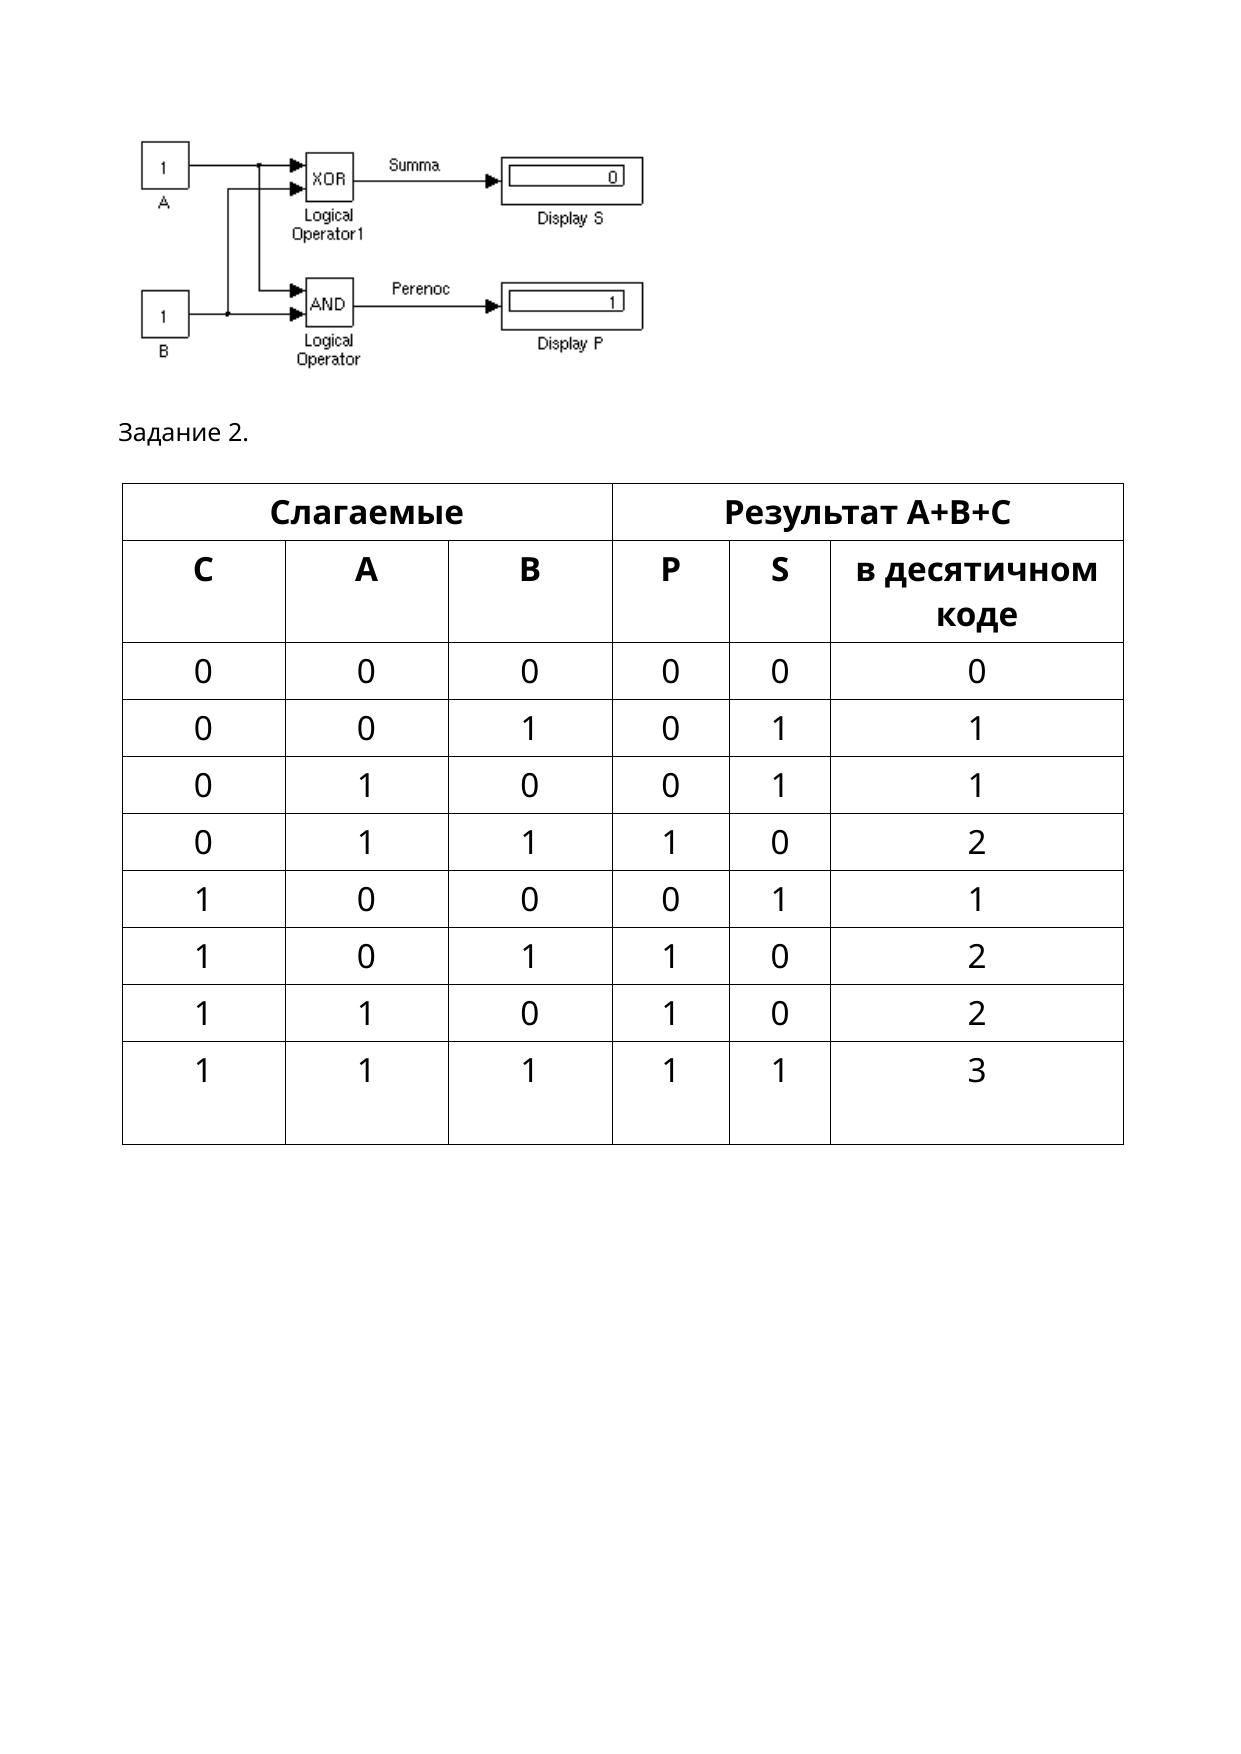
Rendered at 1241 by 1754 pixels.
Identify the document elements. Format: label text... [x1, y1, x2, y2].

table_cell 0 [613, 757, 729, 813]
table_cell 0 [123, 700, 285, 756]
table_cell 0 [613, 700, 729, 756]
table_cell 1 [123, 985, 285, 1041]
table_cell 0 [730, 643, 830, 699]
table_cell 2 [831, 814, 1123, 870]
table_cell 0 [123, 643, 285, 699]
table_cell 1 [730, 871, 830, 927]
table_cell 3 [831, 1042, 1123, 1143]
table_cell B [449, 541, 612, 642]
table_cell 1 [123, 928, 285, 984]
table_cell 1 [123, 871, 285, 927]
table_cell 1 [286, 1042, 448, 1143]
table_cell в десятичном коде [831, 541, 1123, 642]
table_cell 0 [286, 928, 448, 984]
table_cell 0 [730, 985, 830, 1041]
table_cell P [613, 541, 729, 642]
picture [118, 118, 664, 381]
text Задание 2. [118, 415, 1122, 449]
table_cell C [123, 541, 285, 642]
table_cell 1 [449, 1042, 612, 1143]
table_cell 2 [831, 985, 1123, 1041]
table_cell 1 [286, 814, 448, 870]
table_cell 1 [730, 1042, 830, 1143]
table_cell 0 [449, 985, 612, 1041]
table_cell 1 [730, 757, 830, 813]
table_cell 1 [449, 700, 612, 756]
table_cell 1 [831, 700, 1123, 756]
table_cell 1 [449, 928, 612, 984]
table_cell 1 [449, 814, 612, 870]
table_cell 1 [613, 985, 729, 1041]
table_cell 0 [286, 700, 448, 756]
table_header Слагаемые [123, 484, 612, 540]
table_cell 1 [286, 985, 448, 1041]
table_cell A [286, 541, 448, 642]
table_cell 0 [449, 643, 612, 699]
table_cell 0 [449, 871, 612, 927]
table_cell 0 [286, 643, 448, 699]
table_cell 1 [613, 928, 729, 984]
table_cell 0 [613, 643, 729, 699]
table_cell 0 [730, 814, 830, 870]
table_cell 1 [613, 1042, 729, 1143]
table_cell 2 [831, 928, 1123, 984]
table_cell 0 [449, 757, 612, 813]
table_cell 1 [730, 700, 830, 756]
table_cell 1 [831, 871, 1123, 927]
table_cell 0 [831, 643, 1123, 699]
table_cell 1 [613, 814, 729, 870]
table_cell 1 [123, 1042, 285, 1143]
table_cell 0 [613, 871, 729, 927]
table_header Результат A+B+C [613, 484, 1123, 540]
table_cell 1 [286, 757, 448, 813]
table_cell 0 [123, 814, 285, 870]
table_cell 1 [831, 757, 1123, 813]
table_cell 0 [730, 928, 830, 984]
table_cell S [730, 541, 830, 642]
table_cell 0 [123, 757, 285, 813]
table_cell 0 [286, 871, 448, 927]
